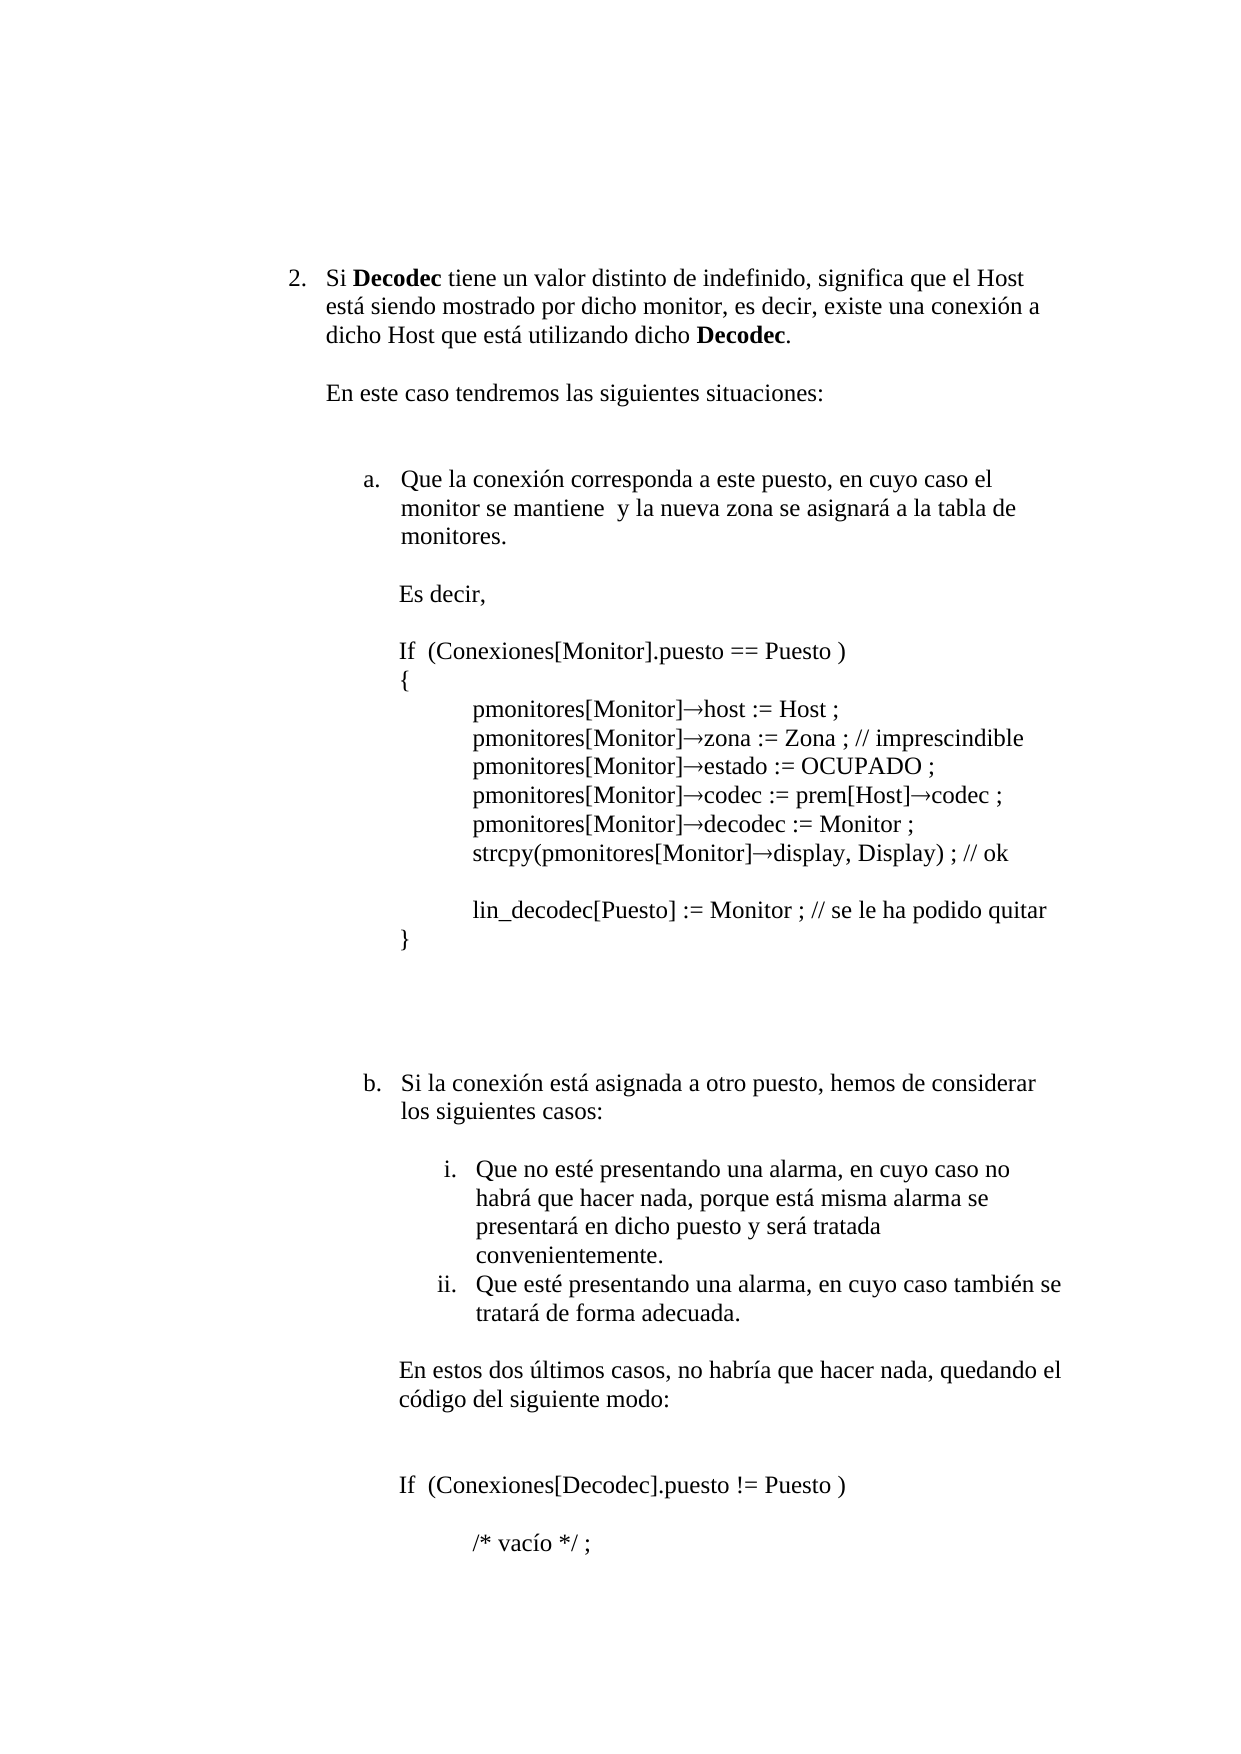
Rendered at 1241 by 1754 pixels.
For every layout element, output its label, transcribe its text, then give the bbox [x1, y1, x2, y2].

text /* vacío */ ; [398, 1528, 1063, 1556]
text pmonitores[Monitor]codec := prem[Host]codec ; [325, 780, 1063, 809]
text strcpy(pmonitores[Monitor]display, Display) ; // ok [325, 838, 1063, 866]
text pmonitores[Monitor]host := Host ; [325, 694, 1063, 723]
text } [325, 924, 1063, 953]
text pmonitores[Monitor]decodec := Monitor ; [325, 809, 1063, 838]
list Que esté presentando una alarma, en cuyo caso también se tratará de forma adecuada. [457, 1269, 1063, 1326]
list En este caso tendremos las siguientes situaciones: [288, 378, 1063, 406]
list Si Decodec tiene un valor distinto de indefinido, significa que el Host está siendo mostrado por dicho monitor, es decir, existe una conexión a dicho Host que está utilizando dicho Decodec. [288, 263, 1063, 349]
text If (Conexiones[Decodec].puesto != Puesto ) [398, 1470, 1063, 1499]
text { [398, 665, 1063, 694]
text Es decir, [398, 579, 1063, 608]
text If (Conexiones[Monitor].puesto == Puesto ) [398, 636, 1063, 665]
text lin_decodec[Puesto] := Monitor ; // se le ha podido quitar [325, 895, 1063, 924]
list Que la conexión corresponda a este puesto, en cuyo caso el monitor se mantiene y la nueva zona se asignará a la tabla de monitores. [363, 464, 1063, 550]
text pmonitores[Monitor]zona := Zona ; // imprescindible [325, 723, 1063, 751]
text pmonitores[Monitor]estado := OCUPADO ; [325, 751, 1063, 780]
list Si la conexión está asignada a otro puesto, hemos de considerar los siguientes casos: [363, 1068, 1063, 1125]
list Que no esté presentando una alarma, en cuyo caso no habrá que hacer nada, porque está misma alarma se presentará en dicho puesto y será tratada convenientemente. [457, 1154, 1063, 1269]
text En estos dos últimos casos, no habría que hacer nada, quedando el código del siguiente modo: [398, 1355, 1063, 1413]
